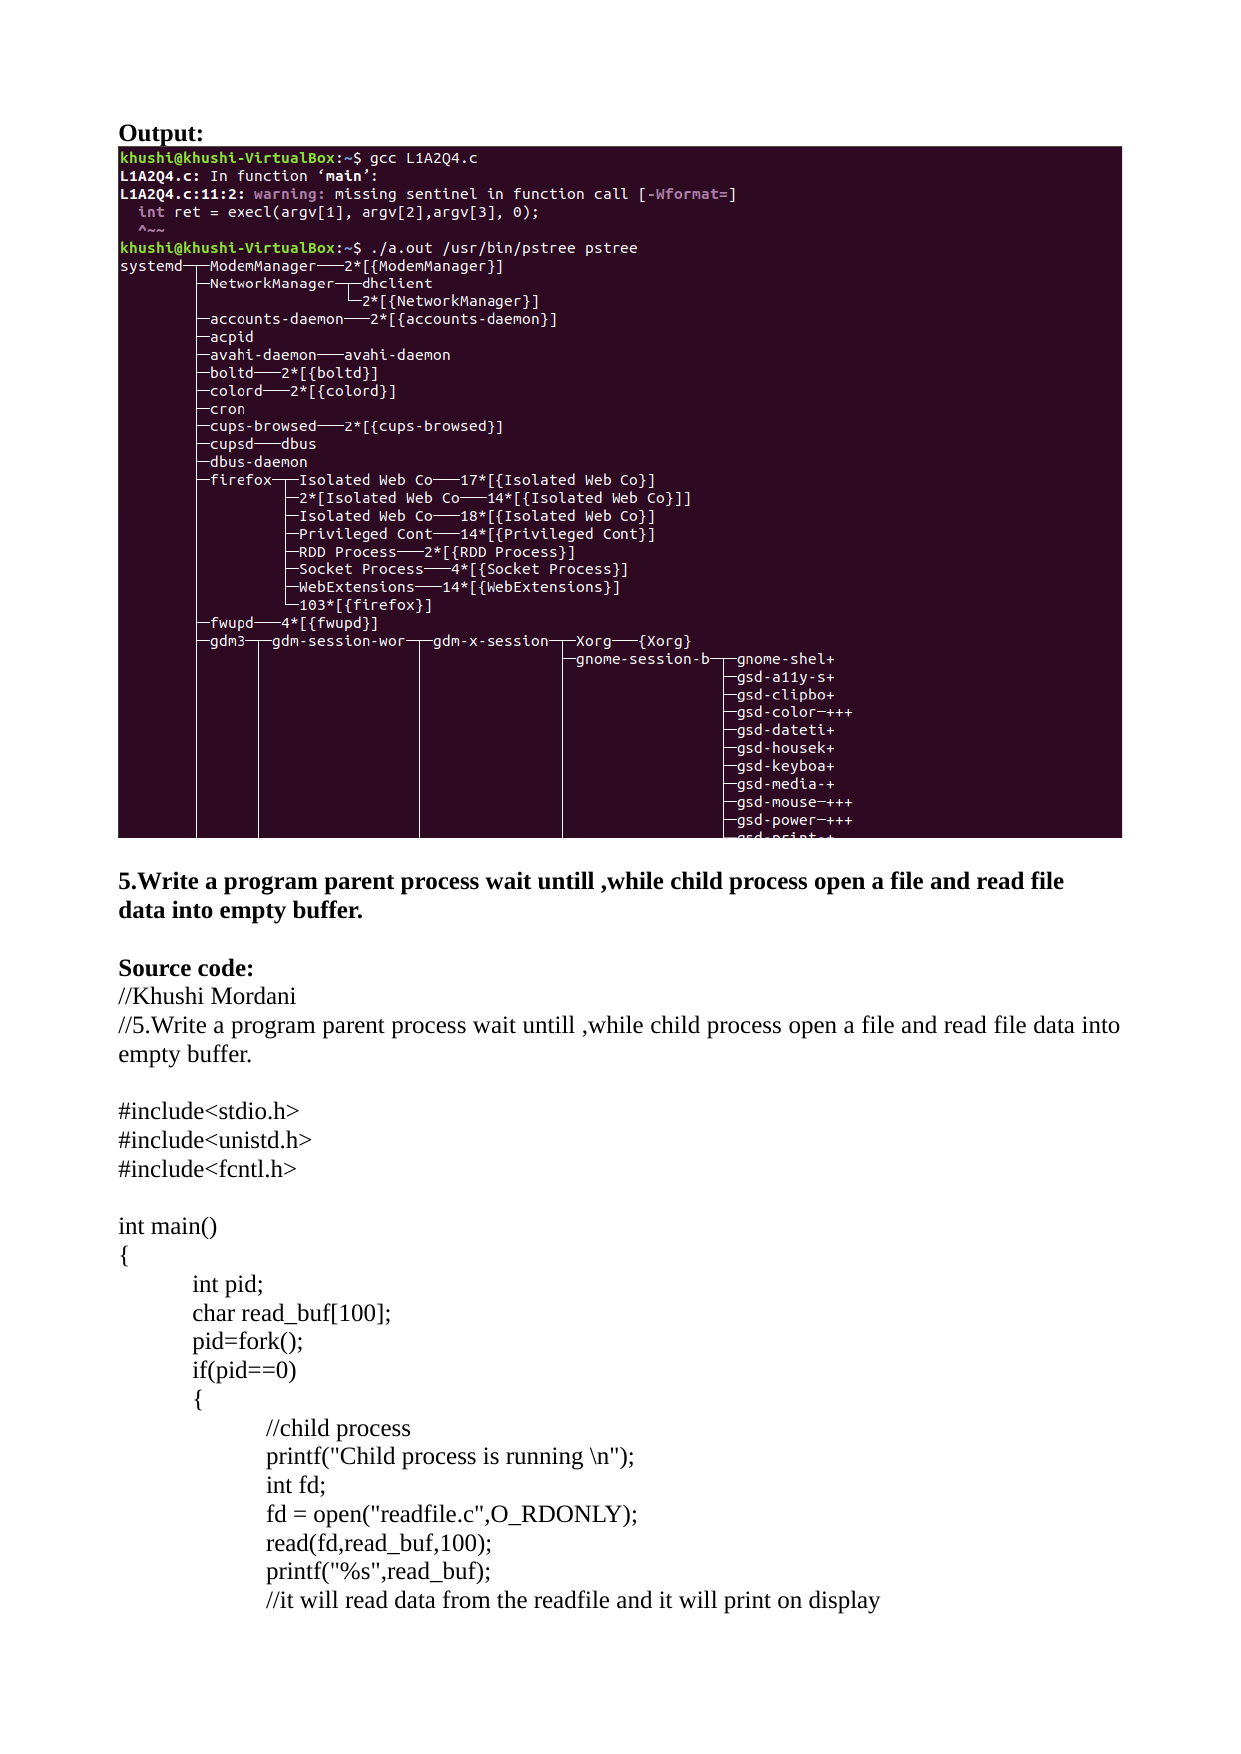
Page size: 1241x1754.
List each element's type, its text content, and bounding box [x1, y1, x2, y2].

text if(pid==0) [118, 1355, 1122, 1384]
text #include<fcntl.h> [118, 1154, 1122, 1183]
text int fd; [118, 1470, 1122, 1499]
text //5.Write a program parent process wait untill ,while child process open a file and read file data into empty buffer. [118, 1010, 1122, 1068]
text Source code: [118, 953, 1122, 981]
text //it will read data from the readfile and it will print on display [118, 1585, 1122, 1614]
text #include<stdio.h> [118, 1096, 1122, 1125]
text read(fd,read_buf,100); [118, 1528, 1122, 1556]
text int main() [118, 1211, 1122, 1240]
text { [118, 1240, 1122, 1269]
text //Khushi Mordani [118, 981, 1122, 1010]
text data into empty buffer. [118, 895, 1122, 924]
text 5.Write a program parent process wait untill ,while child process open a file and read file [118, 866, 1122, 895]
text //child process [118, 1413, 1122, 1441]
text char read_buf[100]; [118, 1298, 1122, 1326]
text int pid; [118, 1269, 1122, 1298]
text pid=fork(); [118, 1326, 1122, 1355]
text fd = open("readfile.c",O_RDONLY); [118, 1499, 1122, 1528]
text Output: [118, 118, 1122, 146]
text #include<unistd.h> [118, 1125, 1122, 1154]
picture [118, 146, 1123, 838]
text printf("%s",read_buf); [118, 1556, 1122, 1585]
text printf("Child process is running \n"); [118, 1441, 1122, 1470]
text { [118, 1384, 1122, 1413]
